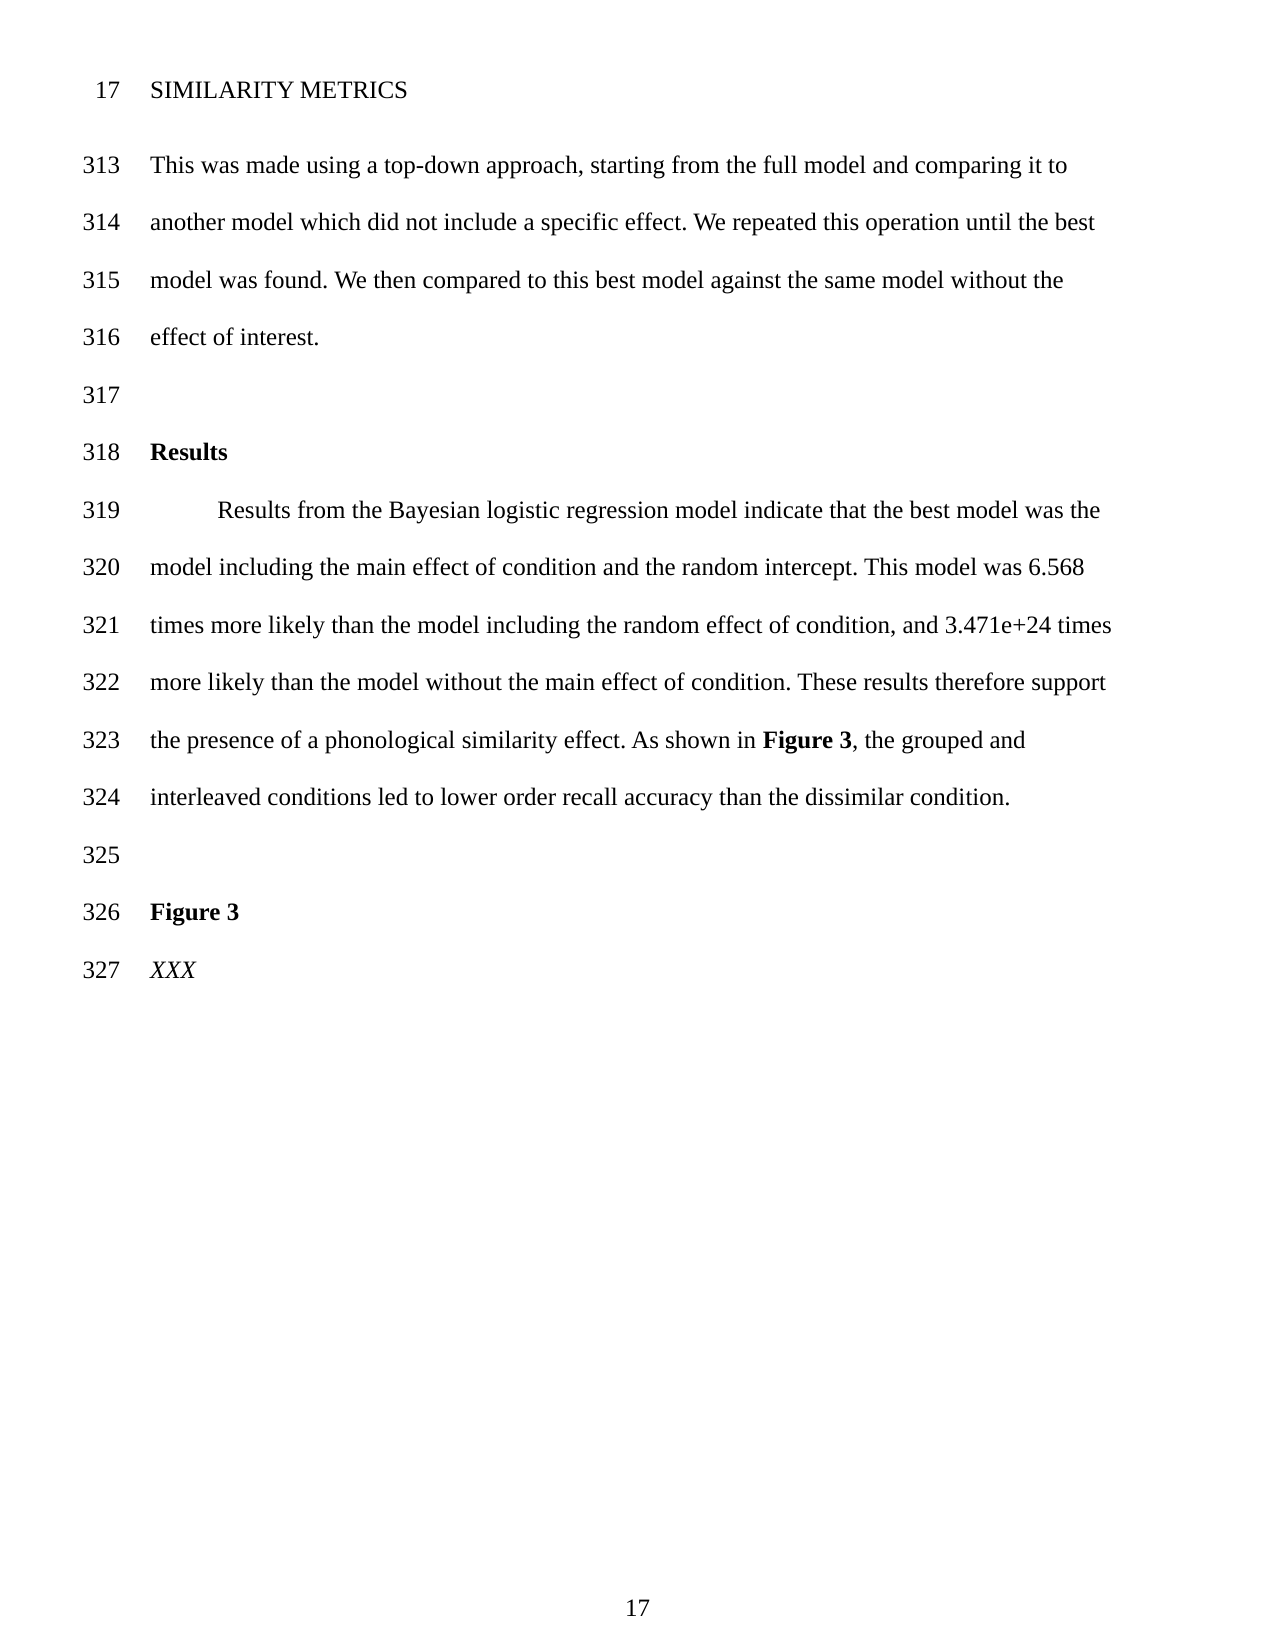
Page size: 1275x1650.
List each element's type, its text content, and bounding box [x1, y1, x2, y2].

text Figure 3 [150, 897, 1125, 926]
subtitle Results [150, 437, 1125, 466]
text Results from the Bayesian logistic regression model indicate that the best model was the model including the main effect of condition and the random intercept. This model was 6.568 times more likely than the model including the random effect of condition, and 3.471e+24 times more likely than the model without the main effect of condition. These results therefore support the presence of a phonological similarity effect. As shown in Figure 3, the grouped and interleaved conditions led to lower order recall accuracy than the dissimilar condition. [150, 495, 1125, 811]
text XXX [150, 955, 1125, 984]
text This was made using a top-down approach, starting from the full model and comparing it to another model which did not include a specific effect. We repeated this operation until the best model was found. We then compared to this best model against the same model without the effect of interest. [150, 150, 1125, 351]
